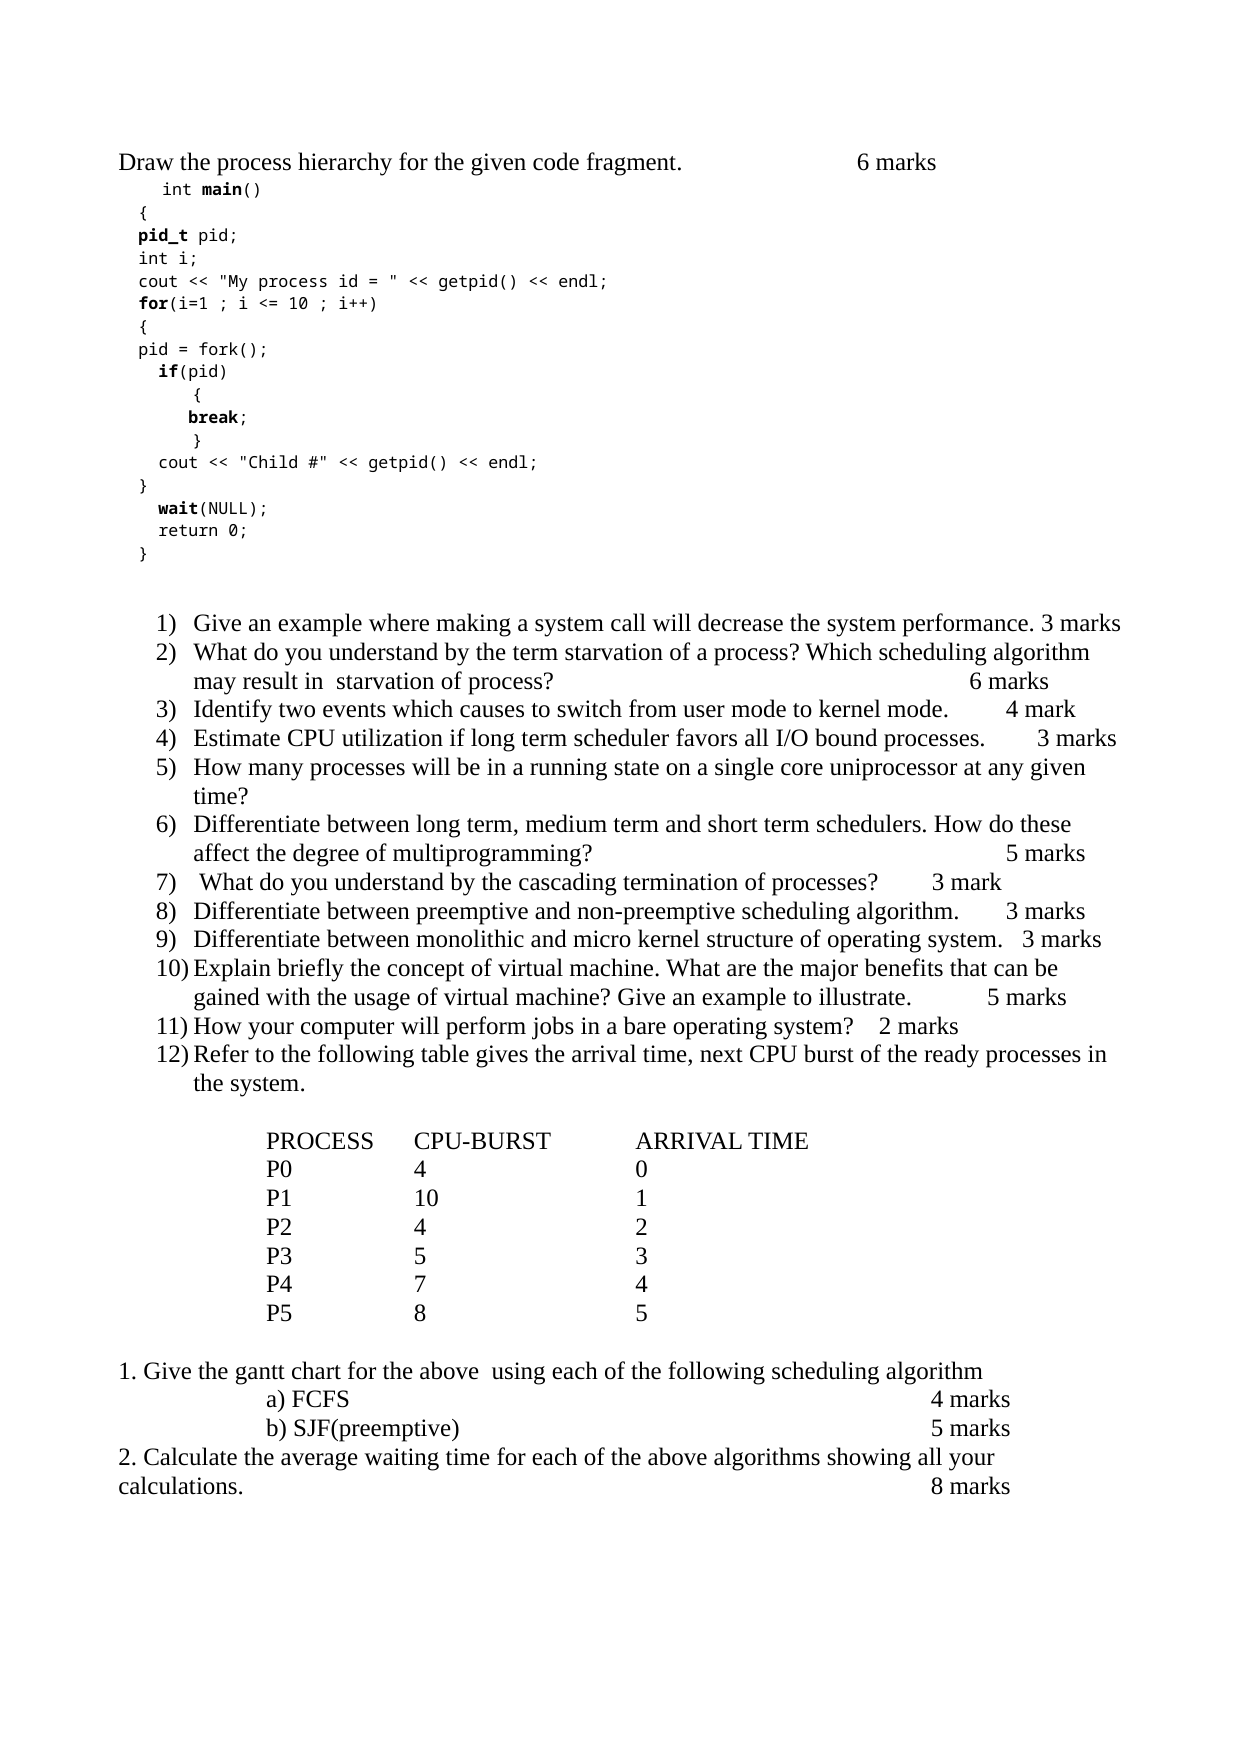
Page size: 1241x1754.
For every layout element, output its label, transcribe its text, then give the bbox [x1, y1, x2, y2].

list Give an example where making a system call will decrease the system performance. 3 marks [156, 608, 1122, 637]
text pid_t pid; [118, 224, 1122, 247]
list Differentiate between preemptive and non-preemptive scheduling algorithm. 3 marks [156, 896, 1122, 924]
list Explain briefly the concept of virtual machine. What are the major benefits that can be gained with the usage of virtual machine? Give an example to illustrate. 5 marks [156, 953, 1122, 1011]
list How your computer will perform jobs in a bare operating system? 2 marks [156, 1011, 1122, 1039]
list Estimate CPU utilization if long term scheduler favors all I/O bound processes. 3 marks [156, 723, 1122, 752]
text { [118, 383, 1122, 406]
text P4 7 4 [118, 1269, 1122, 1298]
list How many processes will be in a running state on a single core uniprocessor at any given time? [156, 752, 1122, 809]
text cout << "My process id = " << getpid() << endl; [118, 269, 1122, 292]
text P0 4 0 [118, 1154, 1122, 1183]
text 2. Calculate the average waiting time for each of the above algorithms showing all your calculations. 8 marks [118, 1442, 1122, 1499]
text Draw the process hierarchy for the given code fragment. 6 marks [118, 147, 1122, 176]
text int main() [118, 176, 1122, 201]
text int i; [118, 247, 1122, 269]
text b) SJF(preemptive) 5 marks [118, 1413, 1122, 1442]
text wait(NULL); [118, 496, 1122, 519]
list Refer to the following table gives the arrival time, next CPU burst of the ready processes in the system. [156, 1039, 1122, 1097]
text } [118, 474, 1122, 496]
text return 0; [118, 519, 1122, 542]
text P1 10 1 [118, 1183, 1122, 1212]
text PROCESS CPU-BURST ARRIVAL TIME [118, 1126, 1122, 1154]
text P5 8 5 [118, 1298, 1122, 1327]
text cout << "Child #" << getpid() << endl; [118, 451, 1122, 474]
text { [118, 201, 1122, 224]
text P3 5 3 [118, 1241, 1122, 1269]
text } [118, 428, 1122, 451]
text a) FCFS 4 marks [118, 1384, 1122, 1413]
text if(pid) [118, 360, 1122, 383]
text pid = fork(); [118, 337, 1122, 360]
list What do you understand by the cascading termination of processes? 3 mark [156, 867, 1122, 896]
text } [118, 542, 1122, 564]
list What do you understand by the term starvation of a process? Which scheduling algorithm may result in starvation of process? 6 marks [156, 637, 1122, 694]
text 1. Give the gantt chart for the above using each of the following scheduling algorithm [118, 1356, 1122, 1384]
text break; [118, 406, 1122, 428]
list Identify two events which causes to switch from user mode to kernel mode. 4 mark [156, 694, 1122, 723]
list Differentiate between monolithic and micro kernel structure of operating system. 3 marks [156, 924, 1122, 953]
text { [118, 315, 1122, 337]
list Differentiate between long term, medium term and short term schedulers. How do these affect the degree of multiprogramming? 5 marks [156, 809, 1122, 867]
text P2 4 2 [118, 1212, 1122, 1241]
text for(i=1 ; i <= 10 ; i++) [118, 292, 1122, 315]
